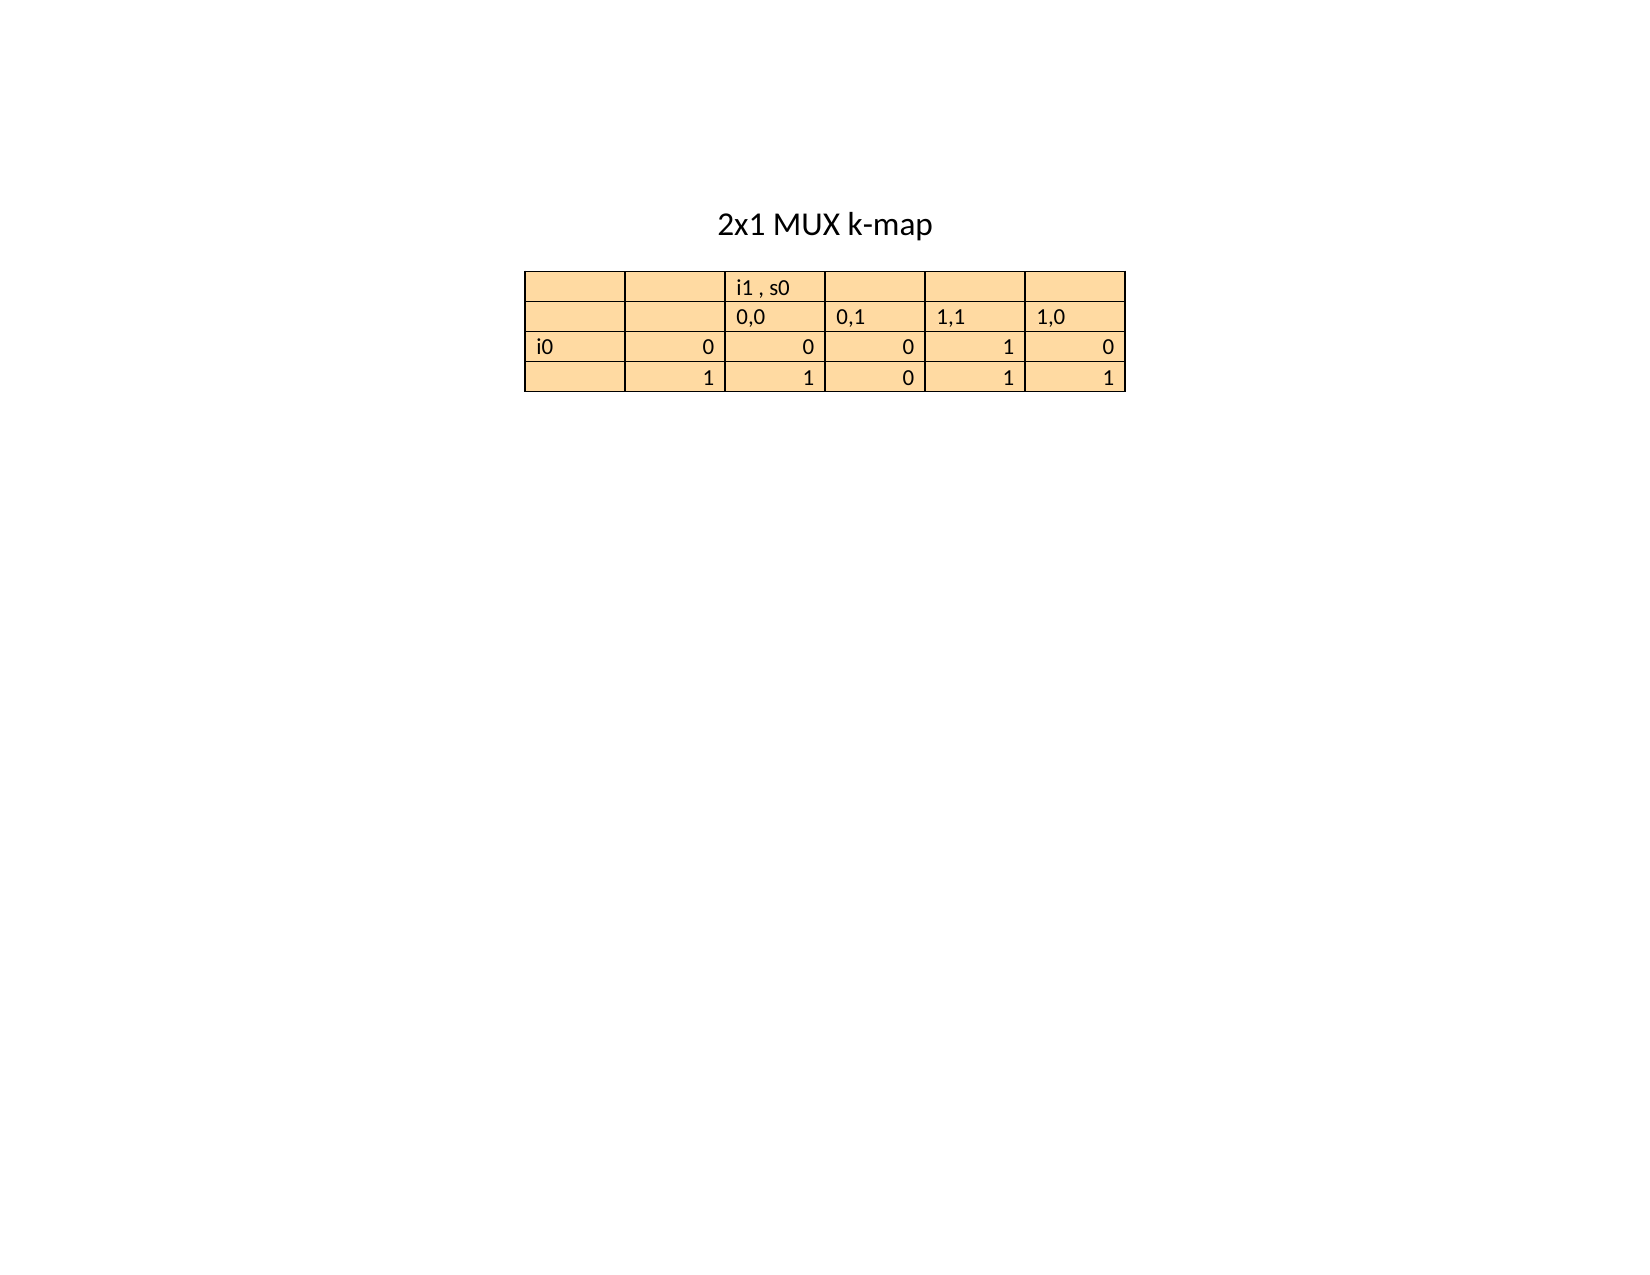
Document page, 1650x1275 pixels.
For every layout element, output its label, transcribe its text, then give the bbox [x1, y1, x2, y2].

table_header i1 , s0 [726, 272, 824, 301]
table_cell 0 [1026, 332, 1124, 361]
table_cell 1 [926, 332, 1024, 361]
table_cell [626, 302, 724, 331]
table_cell 1,0 [1026, 302, 1124, 331]
table_cell 1 [926, 362, 1024, 391]
table_cell [526, 302, 624, 331]
table_header [926, 272, 1024, 301]
table_cell 0 [826, 362, 924, 391]
table_cell 1,1 [926, 302, 1024, 331]
table_cell 1 [626, 362, 724, 391]
table_cell 0 [626, 332, 724, 361]
table_header [1026, 272, 1124, 301]
table_cell [526, 362, 624, 391]
table_header [826, 272, 924, 301]
table_cell i0 [526, 332, 624, 361]
text 2x1 MUX k-map [150, 203, 1500, 244]
table_cell 1 [1026, 362, 1124, 391]
table_cell 0 [826, 332, 924, 361]
table_header [626, 272, 724, 301]
table_header [526, 272, 624, 301]
table_cell 0 [726, 332, 824, 361]
table_cell 0,0 [726, 302, 824, 331]
table_cell 1 [726, 362, 824, 391]
table_cell 0,1 [826, 302, 924, 331]
